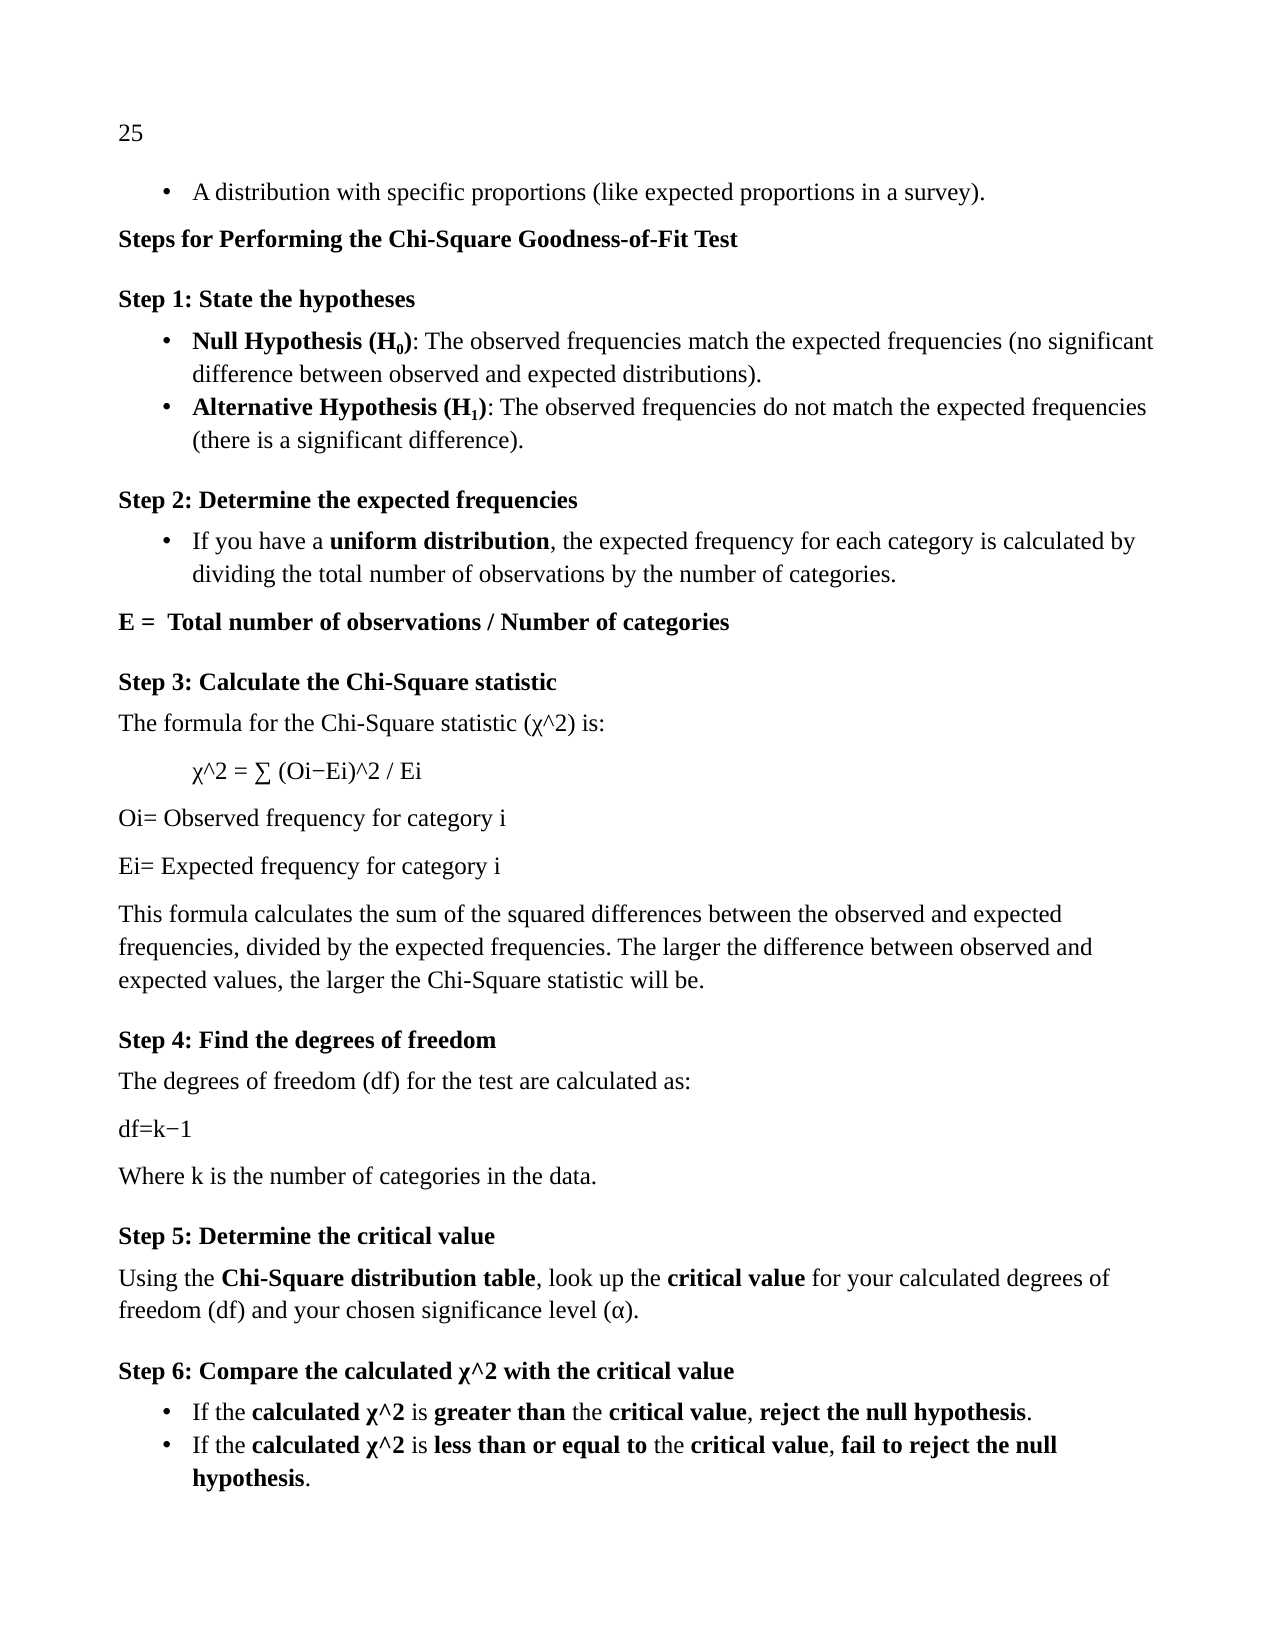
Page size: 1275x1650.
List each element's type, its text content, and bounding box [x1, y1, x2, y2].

list Alternative Hypothesis (H₁): The observed frequencies do not match the expected frequencies (there is a significant difference). [162, 392, 1157, 454]
text Oi= Observed frequency for category i [118, 803, 1157, 832]
text χ^2 = ∑ (Oi−Ei)^2 / Ei [118, 756, 1157, 784]
text df=k−1 [118, 1114, 1157, 1142]
text The formula for the Chi-Square statistic (χ^2) is: [118, 708, 1157, 737]
text The degrees of freedom (df) for the test are calculated as: [118, 1066, 1157, 1095]
subtitle Step 6: Compare the calculated χ^2 with the critical value [118, 1356, 1157, 1384]
text E = Total number of observations / Number of categories [118, 607, 1157, 636]
subtitle Step 2: Determine the expected frequencies [118, 485, 1157, 514]
list If you have a uniform distribution, the expected frequency for each category is calculated by dividing the total number of observations by the number of categories. [162, 526, 1157, 588]
subtitle Step 1: State the hypotheses [118, 284, 1157, 313]
text Where k is the number of categories in the data. [118, 1161, 1157, 1190]
text Steps for Performing the Chi-Square Goodness-of-Fit Test [118, 224, 1157, 253]
text Using the Chi-Square distribution table, look up the critical value for your calculated degrees of freedom (df) and your chosen significance level (α). [118, 1263, 1157, 1324]
list If the calculated χ^2 is greater than the critical value, reject the null hypothesis. [162, 1397, 1157, 1426]
subtitle Step 4: Find the degrees of freedom [118, 1025, 1157, 1053]
list A distribution with specific proportions (like expected proportions in a survey). [162, 177, 1157, 206]
subtitle Step 3: Calculate the Chi-Square statistic [118, 667, 1157, 696]
list Null Hypothesis (H₀): The observed frequencies match the expected frequencies (no significant difference between observed and expected distributions). [162, 326, 1157, 388]
text Ei= Expected frequency for category i [118, 851, 1157, 880]
subtitle Step 5: Determine the critical value [118, 1221, 1157, 1250]
text This formula calculates the sum of the squared differences between the observed and expected frequencies, divided by the expected frequencies. The larger the difference between observed and expected values, the larger the Chi-Square statistic will be. [118, 899, 1157, 993]
list If the calculated χ^2 is less than or equal to the critical value, fail to reject the null hypothesis. [162, 1430, 1157, 1492]
